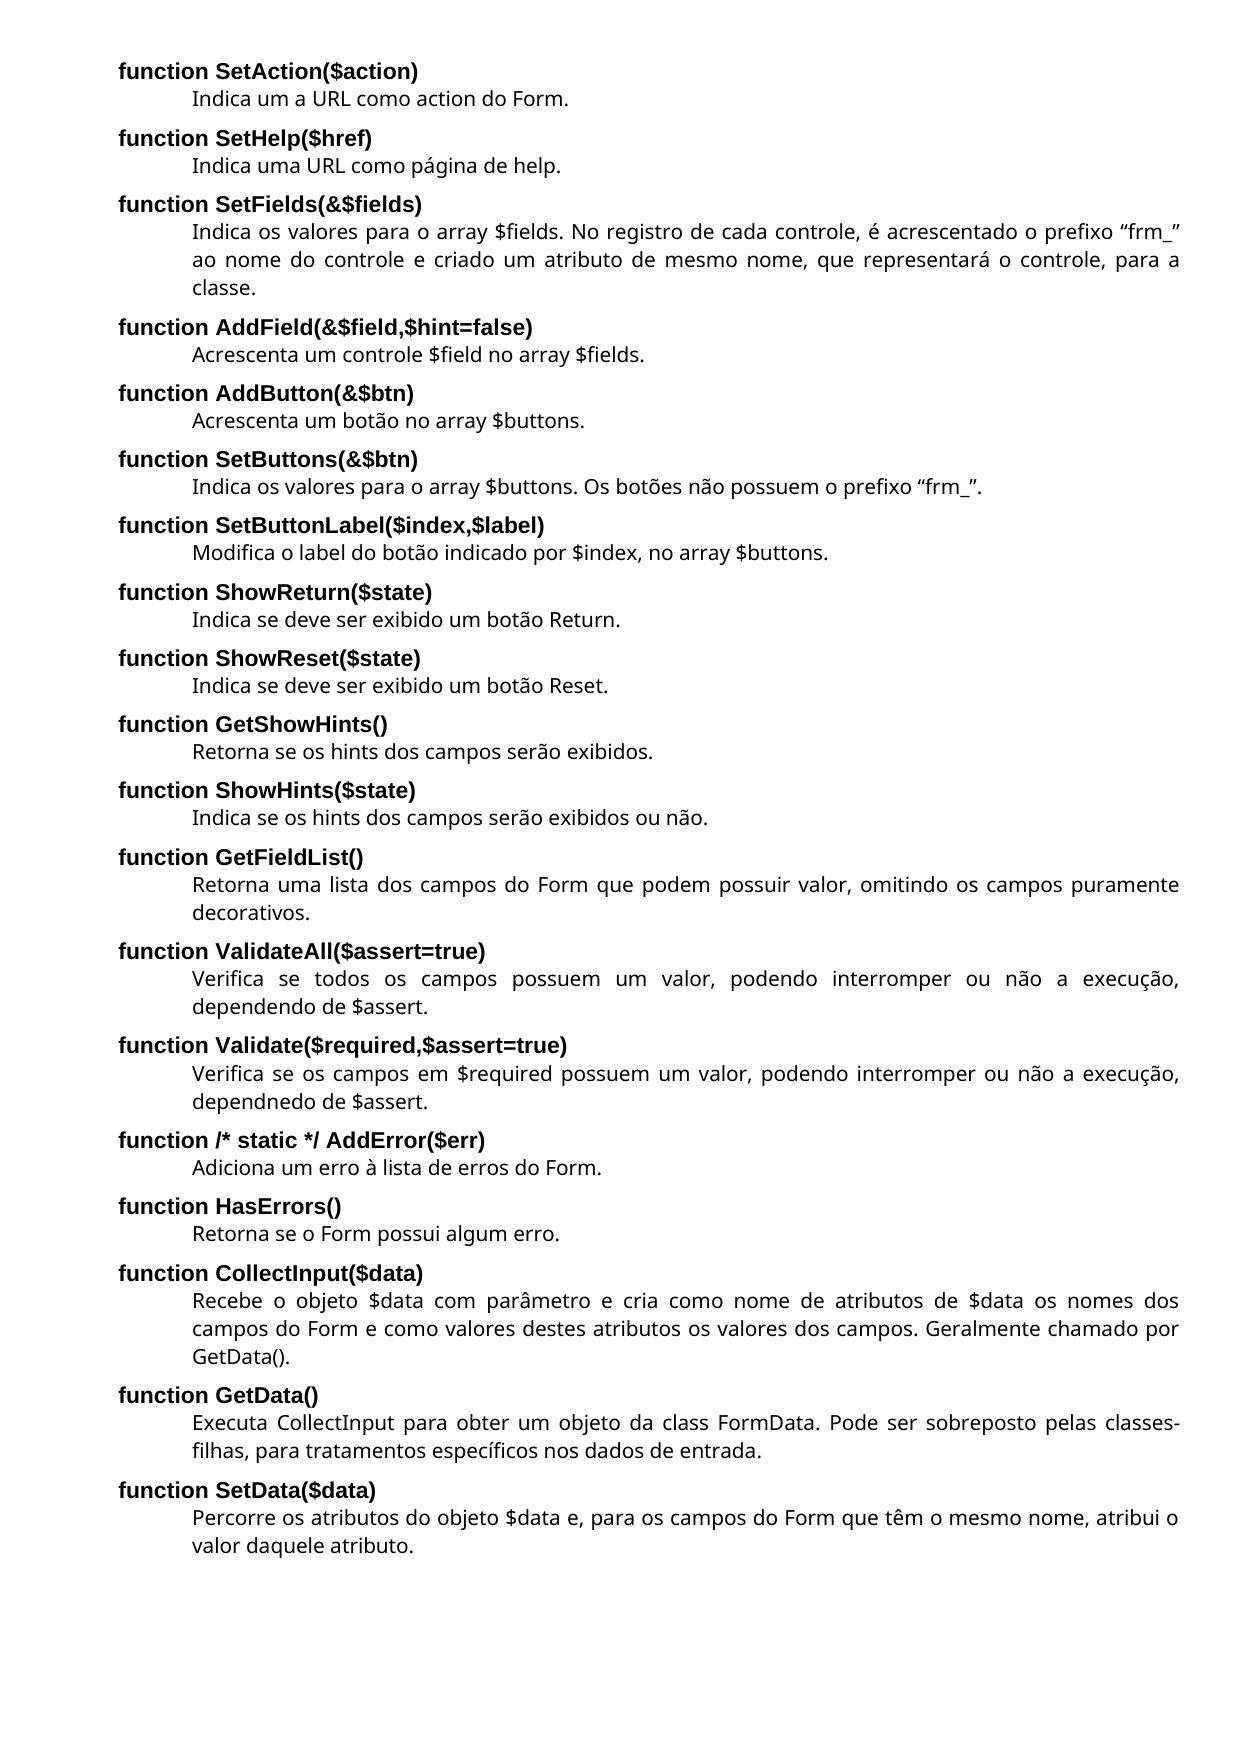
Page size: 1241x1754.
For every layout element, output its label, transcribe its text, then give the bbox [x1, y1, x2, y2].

subtitle function GetFieldList() [118, 844, 1181, 870]
text Retorna se o Form possui algum erro. [192, 1219, 1181, 1248]
text Indica uma URL como página de help. [192, 151, 1181, 179]
subtitle function GetShowHints() [118, 712, 1181, 737]
text Percorre os atributos do objeto $data e, para os campos do Form que têm o mesmo nome, atribui o valor daquele atributo. [192, 1503, 1181, 1559]
subtitle function /* static */ AddError($err) [118, 1128, 1181, 1153]
subtitle function Validate($required,$assert=true) [118, 1033, 1181, 1059]
subtitle function SetFields(&$fields) [118, 192, 1181, 217]
text Indica os valores para o array $fields. No registro de cada controle, é acrescentado o prefixo “frm_” ao nome do controle e criado um atributo de mesmo nome, que representará o controle, para a classe. [192, 217, 1181, 302]
subtitle function AddField(&$field,$hint=false) [118, 314, 1181, 340]
text Indica se deve ser exibido um botão Reset. [192, 671, 1181, 699]
subtitle function SetButtonLabel($index,$label) [118, 513, 1181, 538]
text Adiciona um erro à lista de erros do Form. [192, 1153, 1181, 1181]
subtitle function ShowReturn($state) [118, 579, 1181, 605]
text Indica se os hints dos campos serão exibidos ou não. [192, 803, 1181, 832]
text Verifica se os campos em $required possuem um valor, podendo interromper ou não a execução, dependnedo de $assert. [192, 1059, 1181, 1115]
text Modifica o label do botão indicado por $index, no array $buttons. [192, 538, 1181, 567]
text Retorna uma lista dos campos do Form que podem possuir valor, omitindo os campos puramente decorativos. [192, 870, 1181, 926]
text Retorna se os hints dos campos serão exibidos. [192, 737, 1181, 766]
subtitle function ValidateAll($assert=true) [118, 939, 1181, 964]
text Recebe o objeto $data com parâmetro e cria como nome de atributos de $data os nomes dos campos do Form e como valores destes atributos os valores dos campos. Geralmente chamado por GetData(). [192, 1286, 1181, 1370]
subtitle function SetButtons(&$btn) [118, 447, 1181, 472]
subtitle function HasErrors() [118, 1194, 1181, 1219]
subtitle function SetAction($action) [118, 59, 1181, 84]
text Acrescenta um botão no array $buttons. [192, 406, 1181, 434]
text Verifica se todos os campos possuem um valor, podendo interromper ou não a execução, dependendo de $assert. [192, 964, 1181, 1021]
text Indica se deve ser exibido um botão Return. [192, 605, 1181, 633]
subtitle function CollectInput($data) [118, 1260, 1181, 1286]
subtitle function SetHelp($href) [118, 125, 1181, 151]
subtitle function AddButton(&$btn) [118, 381, 1181, 406]
text Acrescenta um controle $field no array $fields. [192, 340, 1181, 368]
subtitle function GetData() [118, 1383, 1181, 1408]
subtitle function SetData($data) [118, 1477, 1181, 1503]
text Indica os valores para o array $buttons. Os botões não possuem o prefixo “frm_”. [192, 472, 1181, 501]
subtitle function ShowHints($state) [118, 778, 1181, 803]
text Indica um a URL como action do Form. [192, 84, 1181, 113]
subtitle function ShowReset($state) [118, 646, 1181, 671]
text Executa CollectInput para obter um objeto da class FormData. Pode ser sobreposto pelas classes-filhas, para tratamentos específicos nos dados de entrada. [192, 1408, 1181, 1465]
